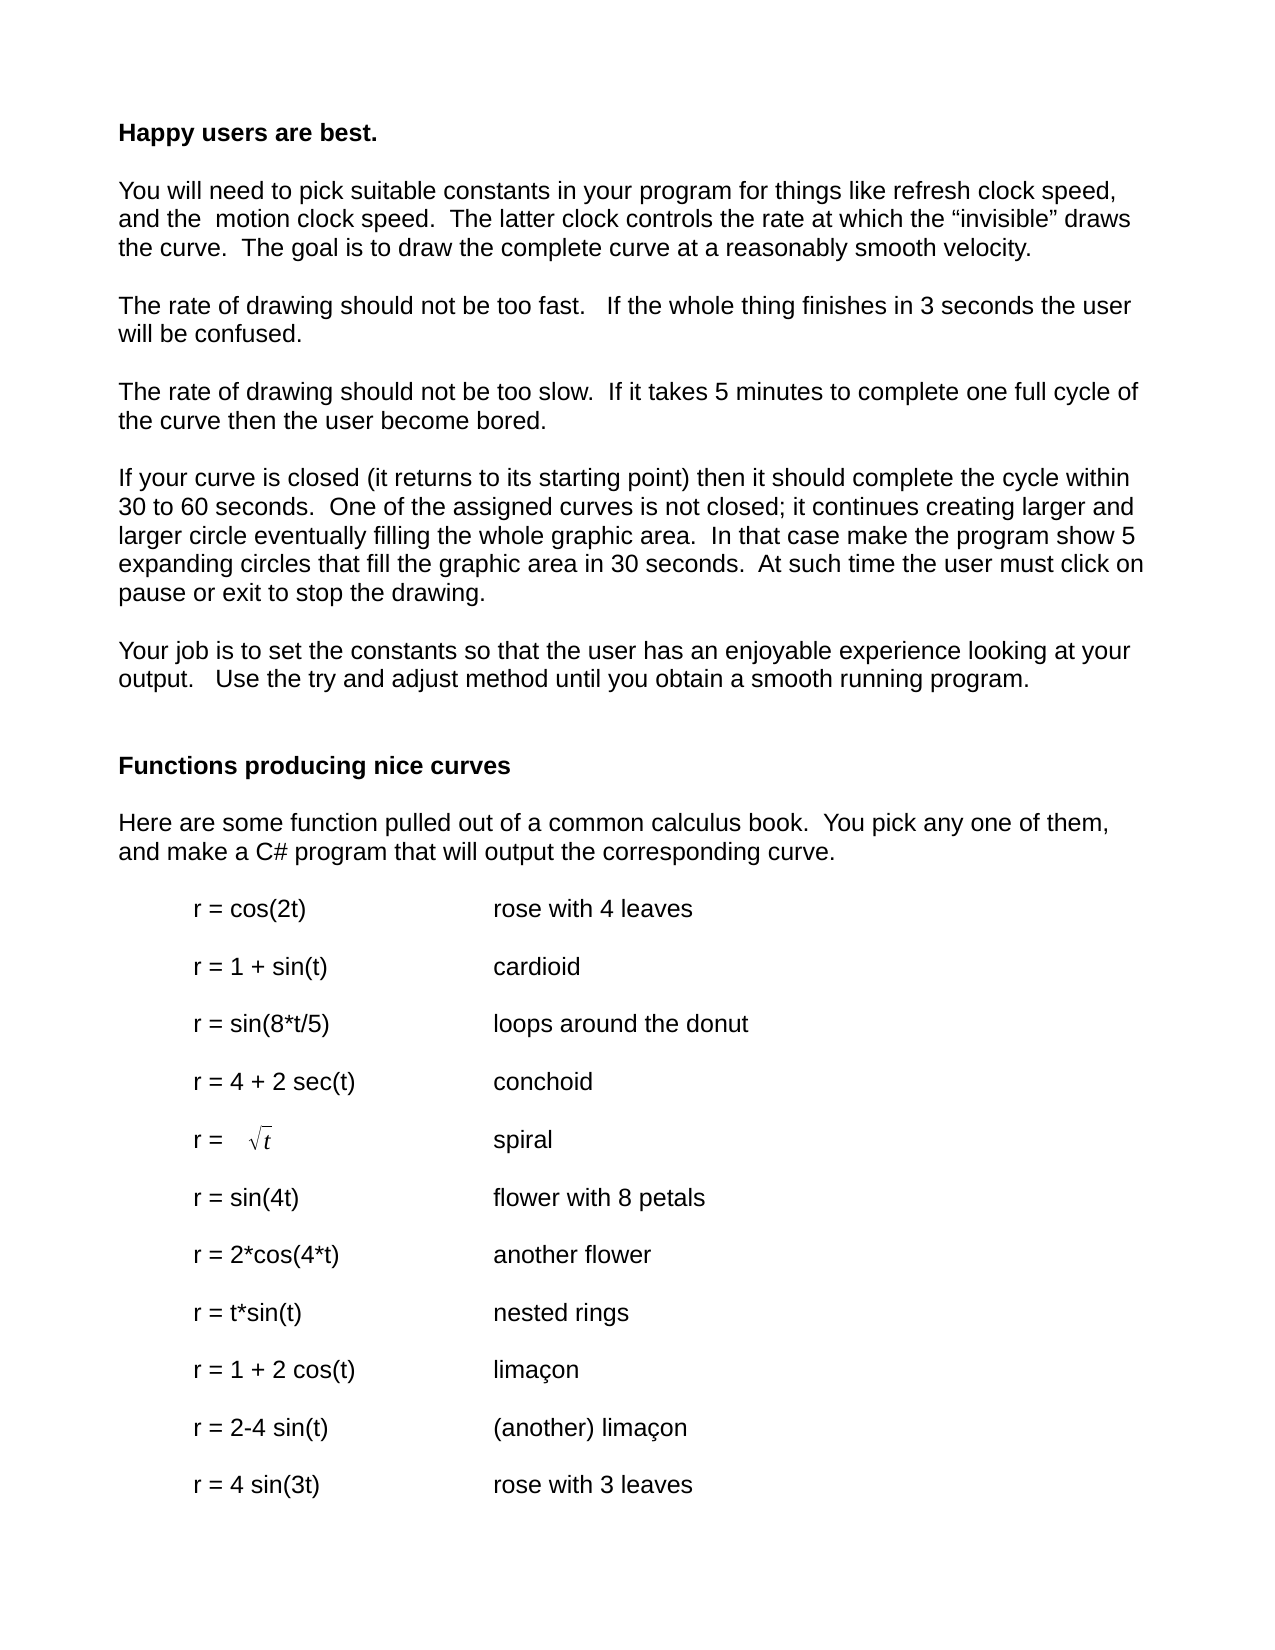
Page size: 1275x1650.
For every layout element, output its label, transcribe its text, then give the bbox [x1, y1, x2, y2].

text Here are some function pulled out of a common calculus book. You pick any one of them, and make a C# program that will output the corresponding curve. [118, 808, 1157, 866]
text The rate of drawing should not be too slow. If it takes 5 minutes to complete one full cycle of the curve then the user become bored. [118, 377, 1157, 434]
text r = 4 + 2 sec(t) conchoid [118, 1067, 1157, 1096]
text Your job is to set the constants so that the user has an enjoyable experience looking at your output. Use the try and adjust method until you obtain a smooth running program. [118, 636, 1157, 693]
text r = sin(4t) flower with 8 petals [118, 1183, 1157, 1212]
text Happy users are best. [118, 118, 1157, 147]
text r = 2-4 sin(t) (another) limaçon [118, 1413, 1157, 1442]
text r = sin(8*t/5) loops around the donut [118, 1009, 1157, 1038]
text r = 1 + sin(t) cardioid [118, 952, 1157, 981]
text Functions producing nice curves [118, 751, 1157, 779]
text r = 2*cos(4*t) another flower [118, 1240, 1157, 1269]
text r = spiral [118, 1124, 1157, 1154]
text The rate of drawing should not be too fast. If the whole thing finishes in 3 seconds the user will be confused. [118, 291, 1157, 348]
text You will need to pick suitable constants in your program for things like refresh clock speed, and the motion clock speed. The latter clock controls the rate at which the “invisible” draws the curve. The goal is to draw the complete curve at a reasonably smooth velocity. [118, 176, 1157, 262]
text r = t*sin(t) nested rings [118, 1298, 1157, 1327]
text r = 1 + 2 cos(t) limaçon [118, 1355, 1157, 1384]
text r = cos(2t) rose with 4 leaves [118, 894, 1157, 923]
text r = 4 sin(3t) rose with 3 leaves [118, 1470, 1157, 1499]
text If your curve is closed (it returns to its starting point) then it should complete the cycle within 30 to 60 seconds. One of the assigned curves is not closed; it continues creating larger and larger circle eventually filling the whole graphic area. In that case make the program show 5 expanding circles that fill the graphic area in 30 seconds. At such time the user must click on pause or exit to stop the drawing. [118, 463, 1157, 607]
